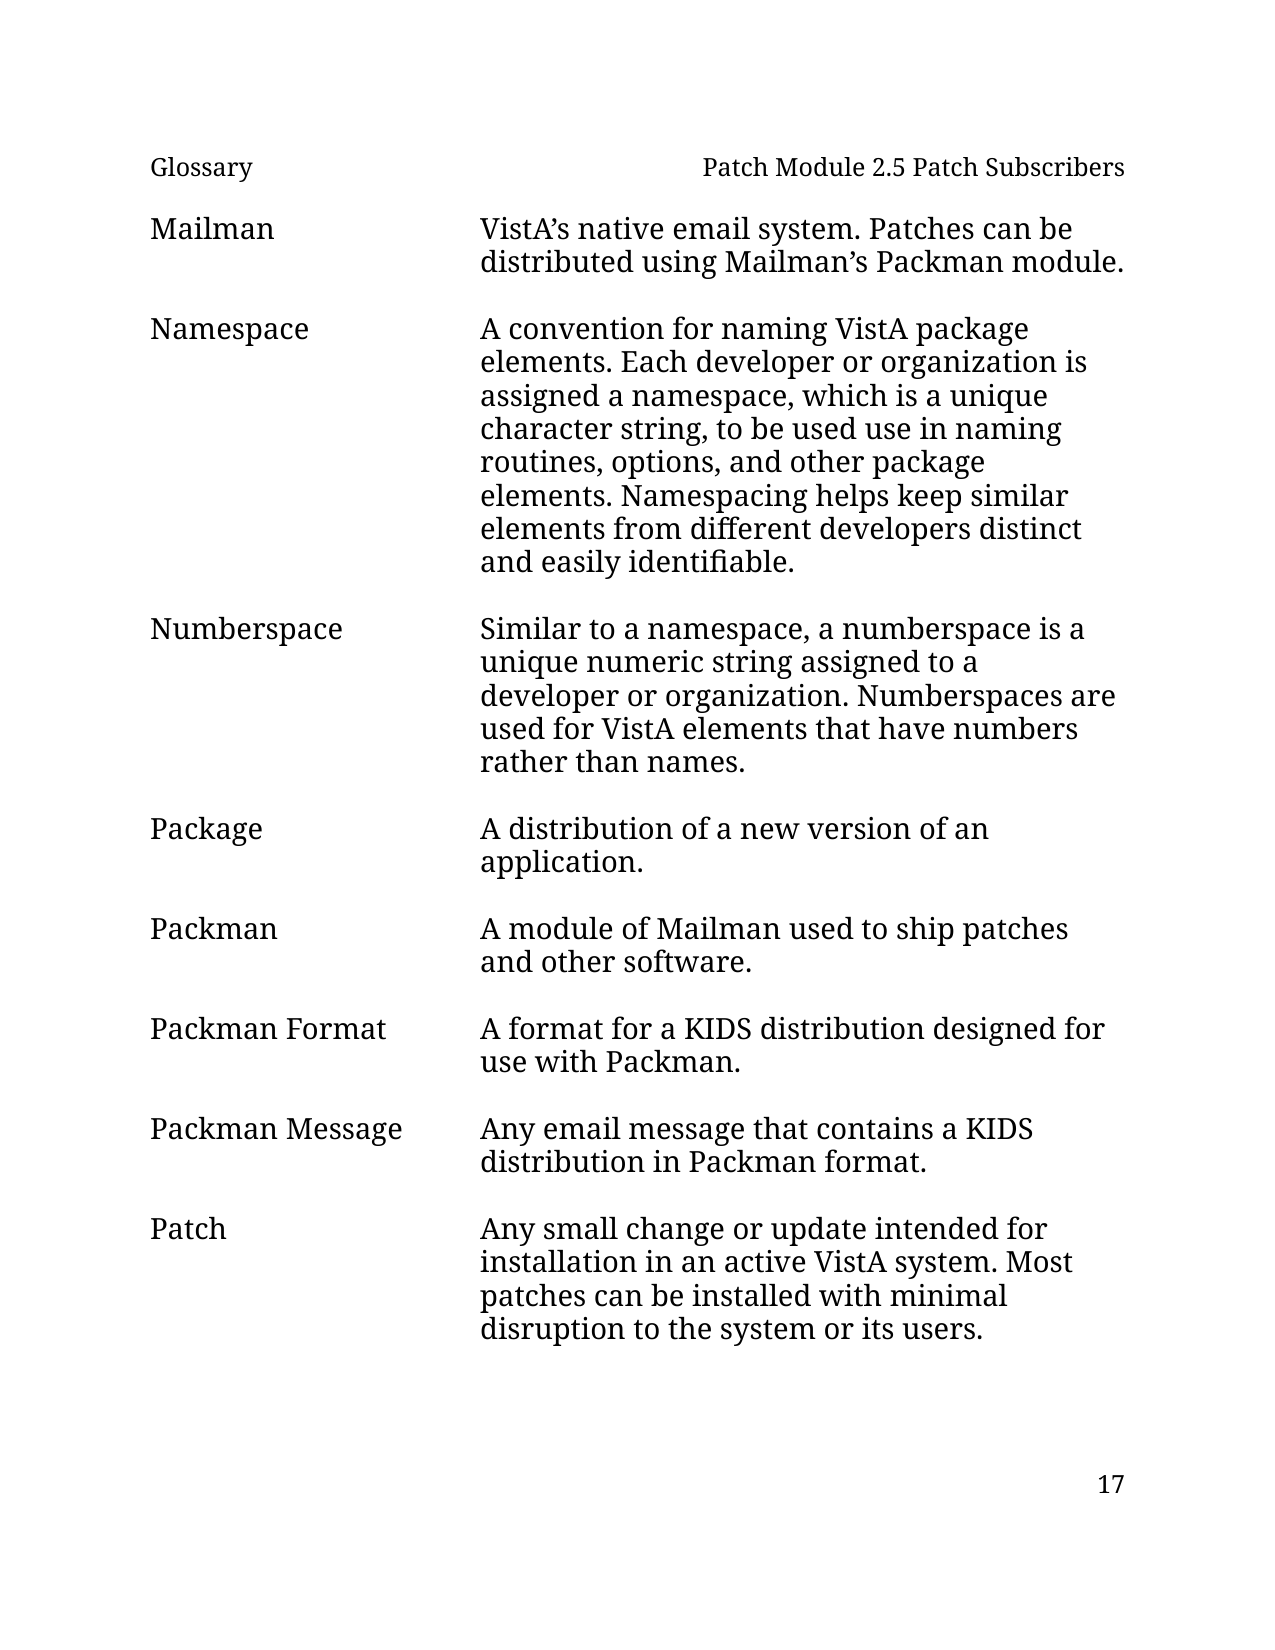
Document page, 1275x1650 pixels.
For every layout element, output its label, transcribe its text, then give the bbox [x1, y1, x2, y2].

text Namespace A convention for naming VistA package elements. Each developer or organization is assigned a namespace, which is a unique character string, to be used use in naming routines, options, and other package elements. Namespacing helps keep similar elements from different developers distinct and easily identifiable. [150, 313, 1125, 579]
text Package A distribution of a new version of an application. [150, 813, 1125, 879]
text Packman A module of Mailman used to ship patches and other software. [150, 913, 1125, 979]
text Patch Any small change or update intended for installation in an active VistA system. Most patches can be installed with minimal disruption to the system or its users. [150, 1213, 1125, 1346]
text Packman Message Any email message that contains a KIDS distribution in Packman format. [150, 1113, 1125, 1179]
text Packman Format A format for a KIDS distribution designed for use with Packman. [150, 1013, 1125, 1079]
text Mailman VistA’s native email system. Patches can be distributed using Mailman’s Packman module. [150, 213, 1125, 279]
text Numberspace Similar to a namespace, a numberspace is a unique numeric string assigned to a developer or organization. Numberspaces are used for VistA elements that have numbers rather than names. [150, 613, 1125, 779]
